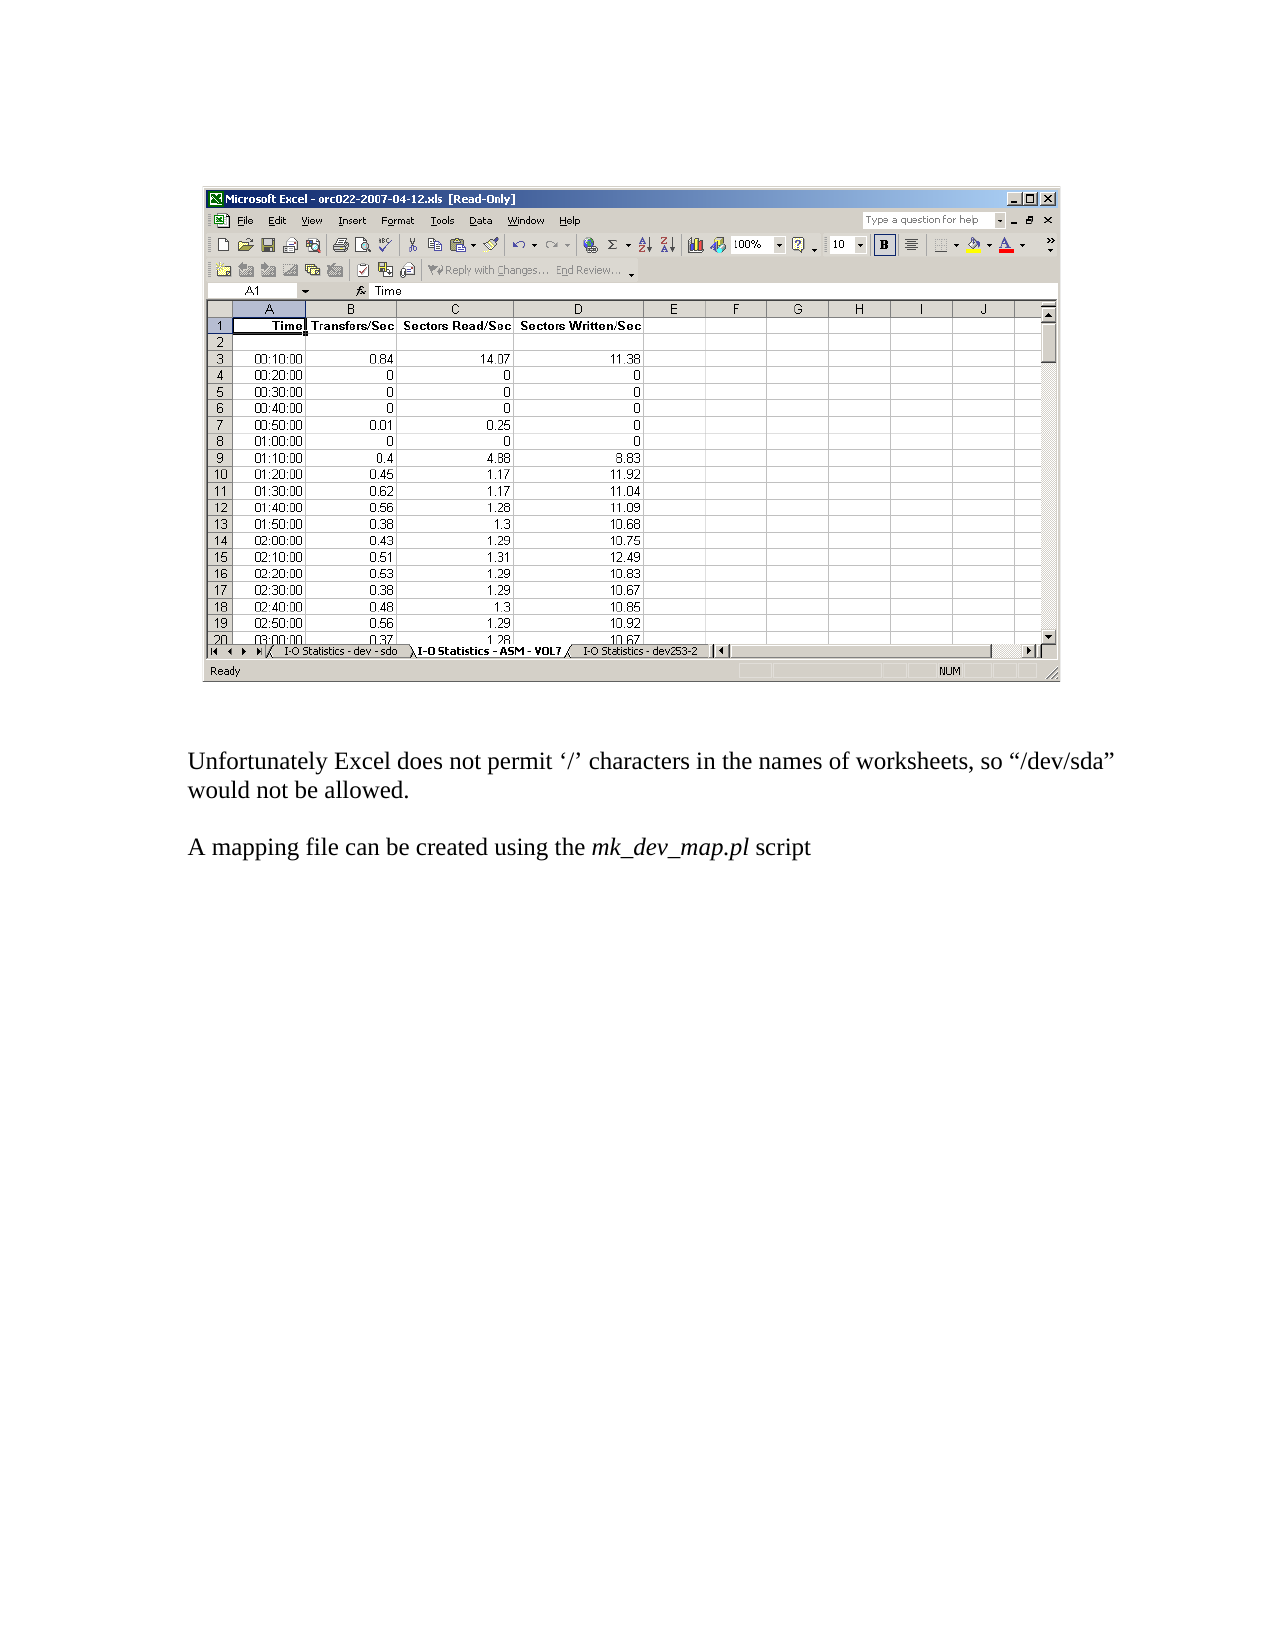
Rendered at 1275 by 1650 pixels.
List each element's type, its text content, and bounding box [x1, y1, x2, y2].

text A mapping file can be created using the mk_dev_map.pl script [187, 832, 1144, 861]
picture [202, 186, 1061, 682]
text Unfortunately Excel does not permit ‘/’ characters in the names of worksheets, so “/dev/sda” would not be allowed. [187, 746, 1144, 804]
